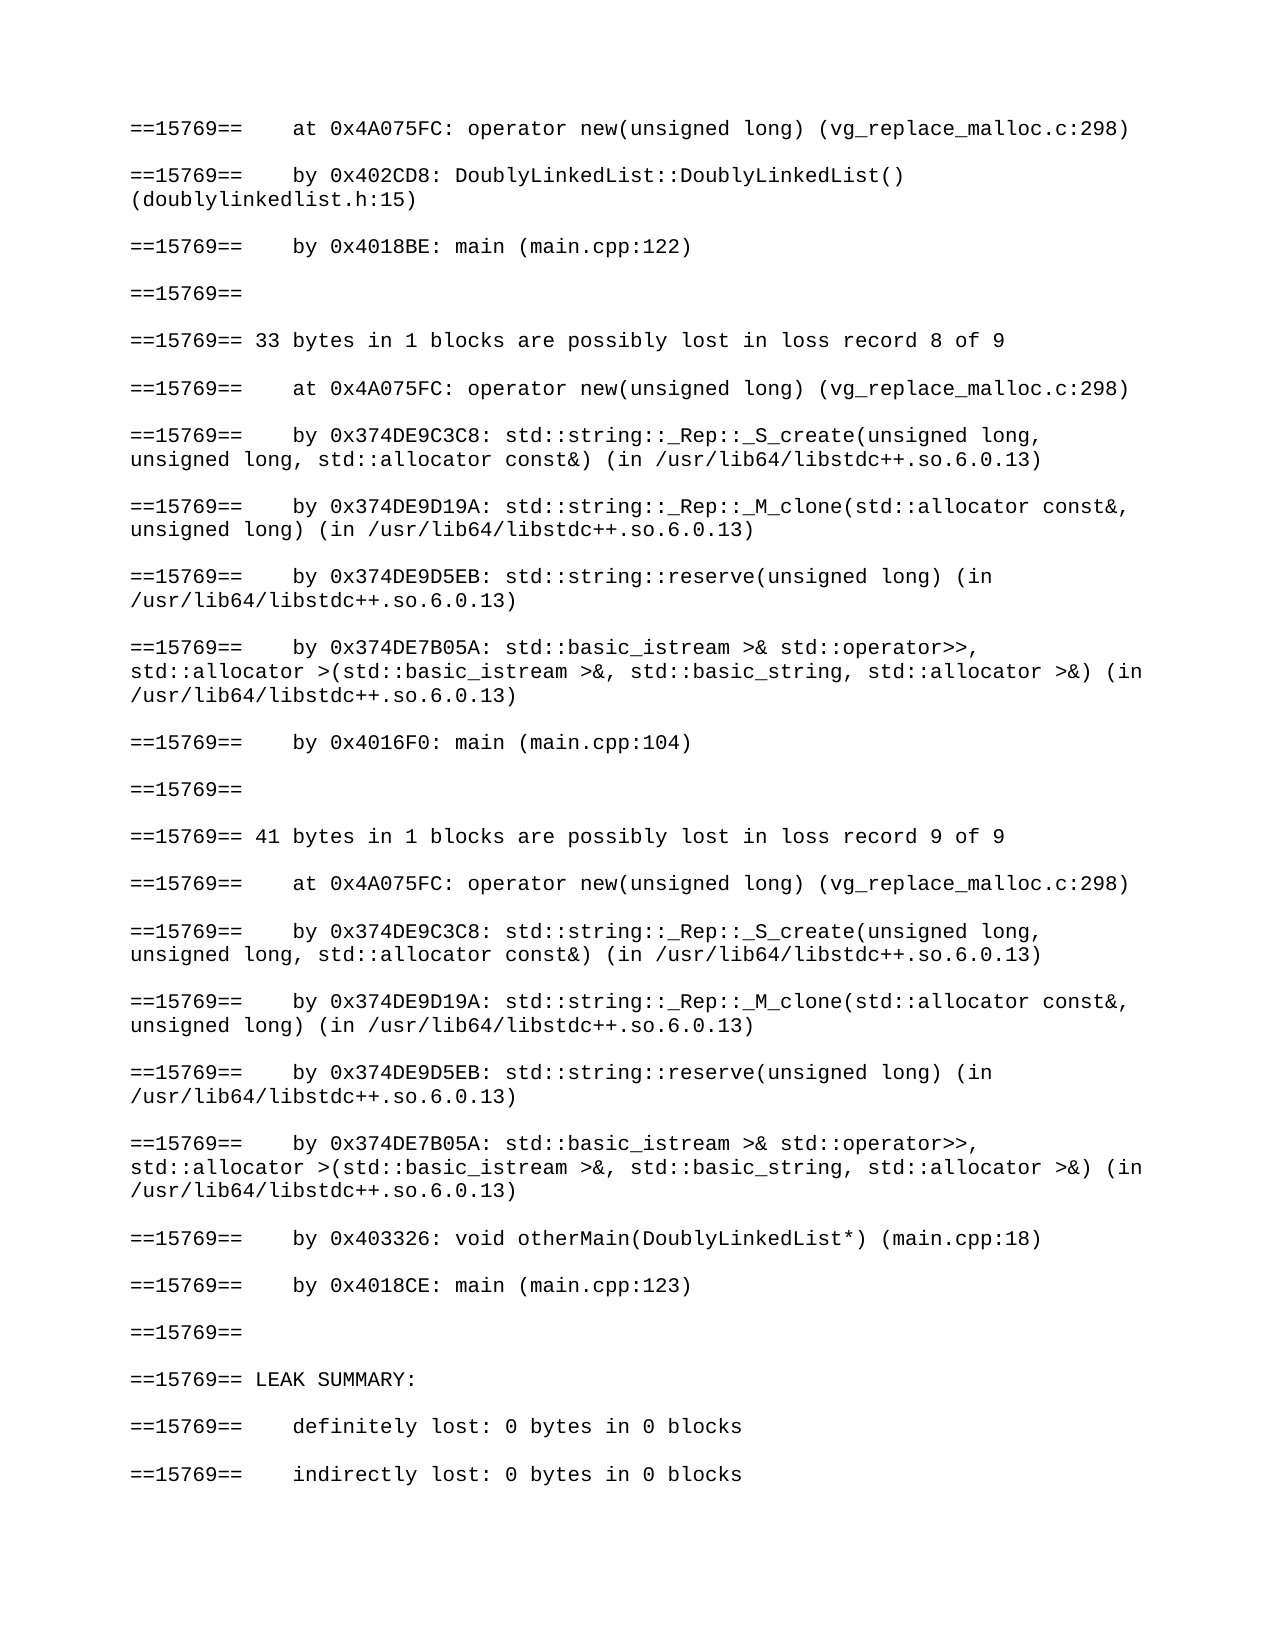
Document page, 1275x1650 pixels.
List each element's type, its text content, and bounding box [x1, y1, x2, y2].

text ==15769== by 0x403326: void otherMain(DoublyLinkedList*) (main.cpp:18) [130, 1228, 1145, 1251]
text ==15769== indirectly lost: 0 bytes in 0 blocks [130, 1463, 1145, 1487]
text ==15769== at 0x4A075FC: operator new(unsigned long) (vg_replace_malloc.c:298) [130, 378, 1145, 401]
text ==15769== at 0x4A075FC: operator new(unsigned long) (vg_replace_malloc.c:298) [130, 118, 1145, 142]
text ==15769== by 0x374DE7B05A: std::basic_istream >& std::operator>>, std::allocator >(std::basic_istream >&, std::basic_string, std::allocator >&) (in /usr/lib64/libstdc++.so.6.0.13) [130, 637, 1145, 708]
text ==15769== by 0x374DE9D19A: std::string::_Rep::_M_clone(std::allocator const&, unsigned long) (in /usr/lib64/libstdc++.so.6.0.13) [130, 496, 1145, 543]
text ==15769== [130, 283, 1145, 307]
text ==15769== 33 bytes in 1 blocks are possibly lost in loss record 8 of 9 [130, 331, 1145, 354]
text ==15769== [130, 779, 1145, 803]
text ==15769== [130, 1322, 1145, 1346]
text ==15769== by 0x374DE9D19A: std::string::_Rep::_M_clone(std::allocator const&, unsigned long) (in /usr/lib64/libstdc++.so.6.0.13) [130, 991, 1145, 1039]
text ==15769== by 0x402CD8: DoublyLinkedList::DoublyLinkedList() (doublylinkedlist.h:15) [130, 165, 1145, 213]
text ==15769== definitely lost: 0 bytes in 0 blocks [130, 1416, 1145, 1440]
text ==15769== by 0x374DE9D5EB: std::string::reserve(unsigned long) (in /usr/lib64/libstdc++.so.6.0.13) [130, 567, 1145, 614]
text ==15769== at 0x4A075FC: operator new(unsigned long) (vg_replace_malloc.c:298) [130, 873, 1145, 897]
text ==15769== by 0x4018CE: main (main.cpp:123) [130, 1275, 1145, 1298]
text ==15769== by 0x374DE9D5EB: std::string::reserve(unsigned long) (in /usr/lib64/libstdc++.so.6.0.13) [130, 1062, 1145, 1109]
text ==15769== by 0x4018BE: main (main.cpp:122) [130, 236, 1145, 260]
text ==15769== by 0x374DE7B05A: std::basic_istream >& std::operator>>, std::allocator >(std::basic_istream >&, std::basic_string, std::allocator >&) (in /usr/lib64/libstdc++.so.6.0.13) [130, 1133, 1145, 1204]
text ==15769== by 0x374DE9C3C8: std::string::_Rep::_S_create(unsigned long, unsigned long, std::allocator const&) (in /usr/lib64/libstdc++.so.6.0.13) [130, 921, 1145, 968]
text ==15769== by 0x374DE9C3C8: std::string::_Rep::_S_create(unsigned long, unsigned long, std::allocator const&) (in /usr/lib64/libstdc++.so.6.0.13) [130, 425, 1145, 472]
text ==15769== 41 bytes in 1 blocks are possibly lost in loss record 9 of 9 [130, 826, 1145, 850]
text ==15769== LEAK SUMMARY: [130, 1369, 1145, 1393]
text ==15769== by 0x4016F0: main (main.cpp:104) [130, 732, 1145, 756]
